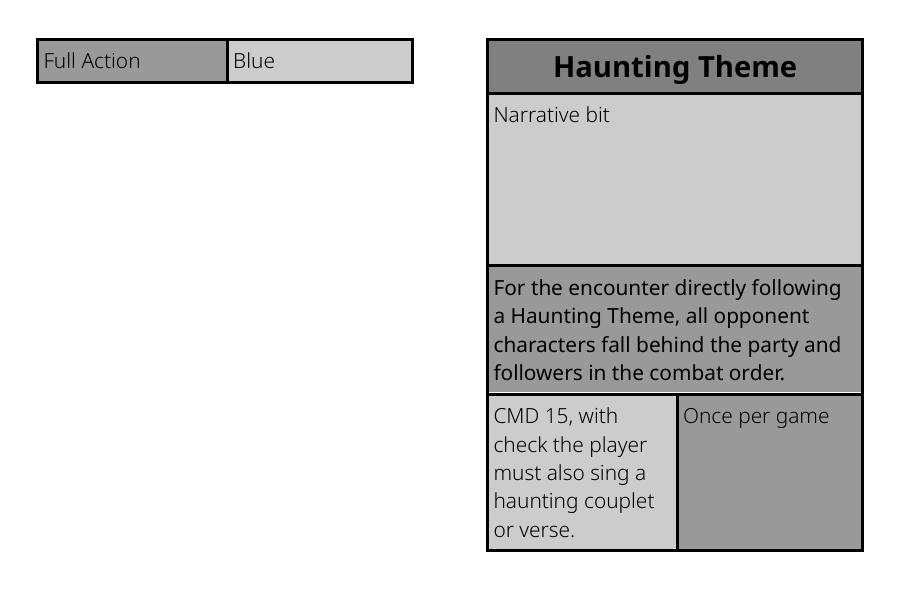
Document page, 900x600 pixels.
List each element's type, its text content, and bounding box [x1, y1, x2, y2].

table_cell For the encounter directly following a Haunting Theme, all opponent characters fall behind the party and followers in the combat order. [489, 267, 861, 392]
table_cell Once per game [679, 396, 861, 549]
table_cell Narrative bit [489, 95, 861, 264]
table_cell Blue [229, 41, 411, 81]
table_header Haunting Theme [489, 41, 861, 92]
table_cell Full Action [39, 41, 226, 81]
table_cell CMD 15, with check the player must also sing a haunting couplet or verse. [489, 396, 676, 549]
